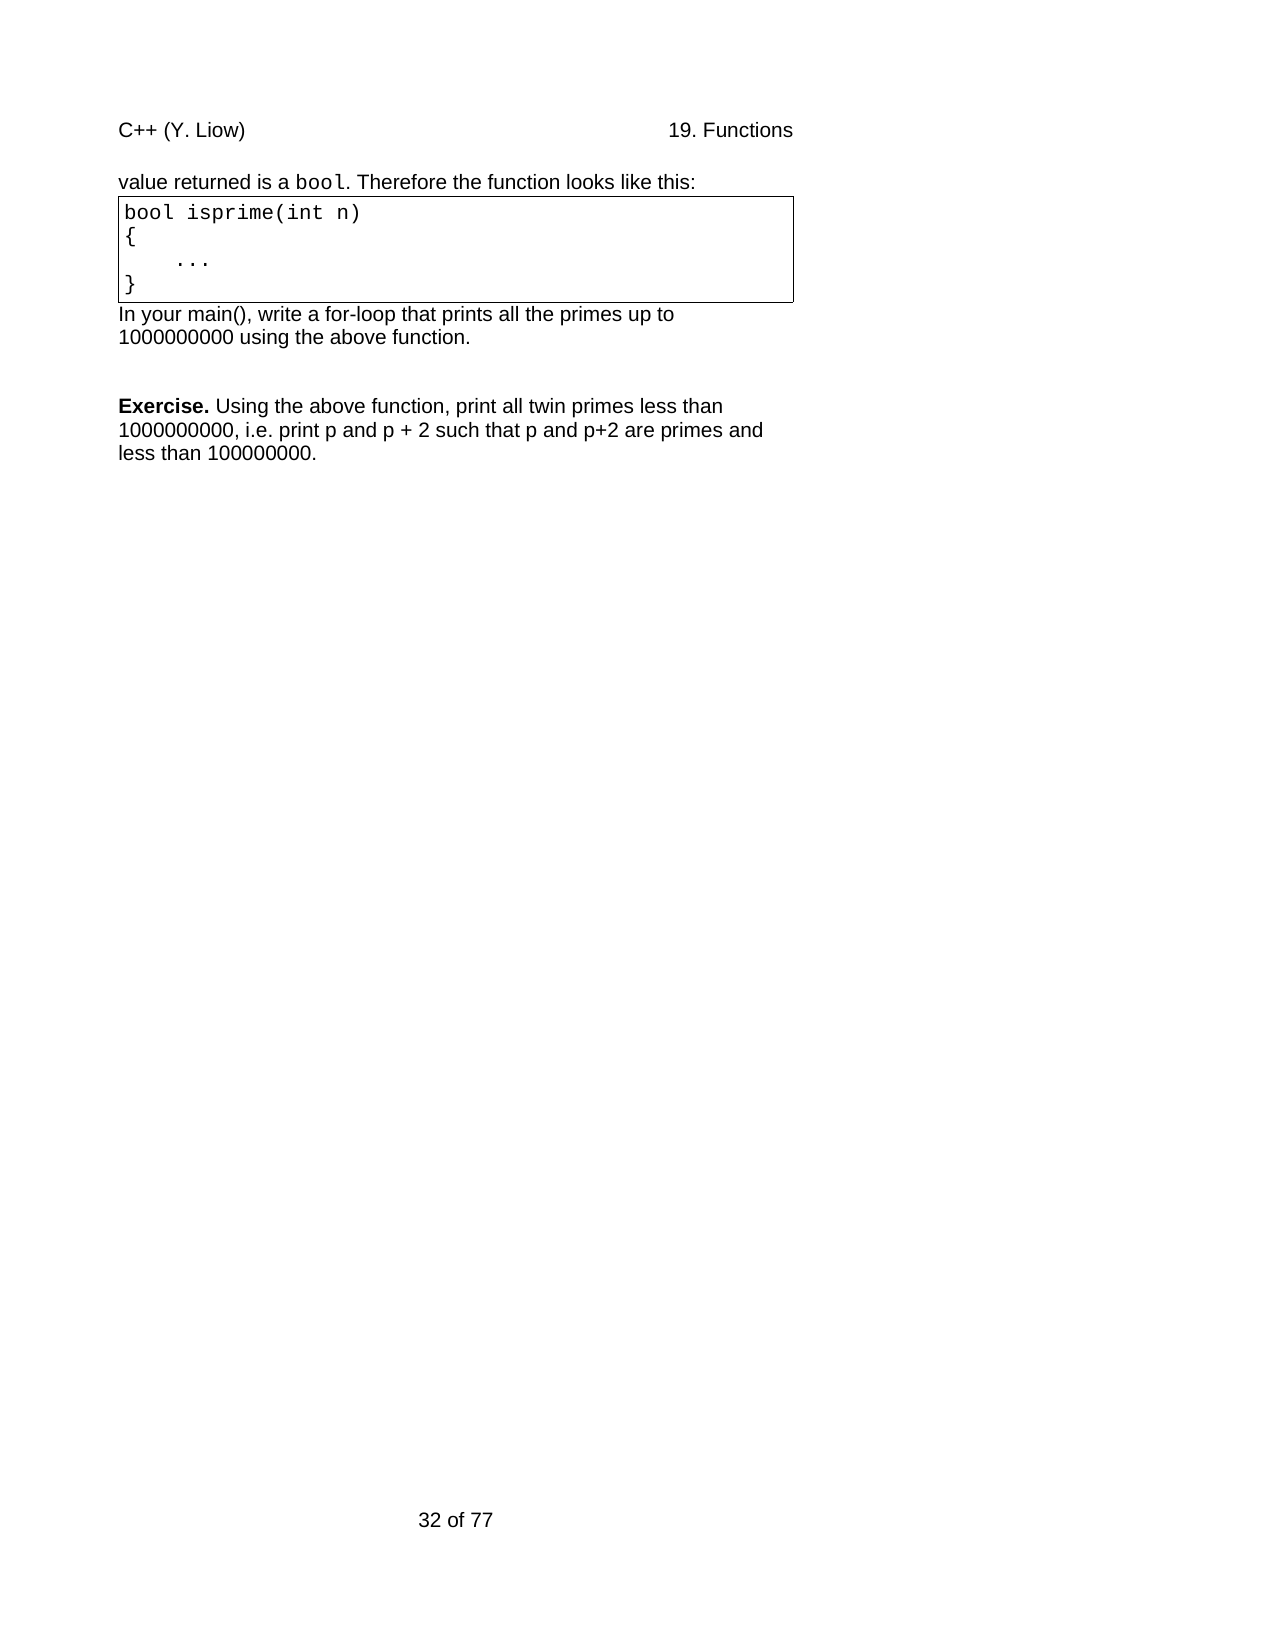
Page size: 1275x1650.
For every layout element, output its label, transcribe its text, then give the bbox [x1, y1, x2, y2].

table_header bool isprime(int n) { ... } [119, 197, 793, 302]
text Exercise. Using the above function, print all twin primes less than 1000000000, i.e. print p and p + 2 such that p and p+2 are primes and less than 100000000. [118, 395, 793, 465]
text In your main(), write a for-loop that prints all the primes up to 1000000000 using the above function. [118, 303, 793, 349]
text value returned is a bool. Therefore the function looks like this: [118, 171, 793, 196]
